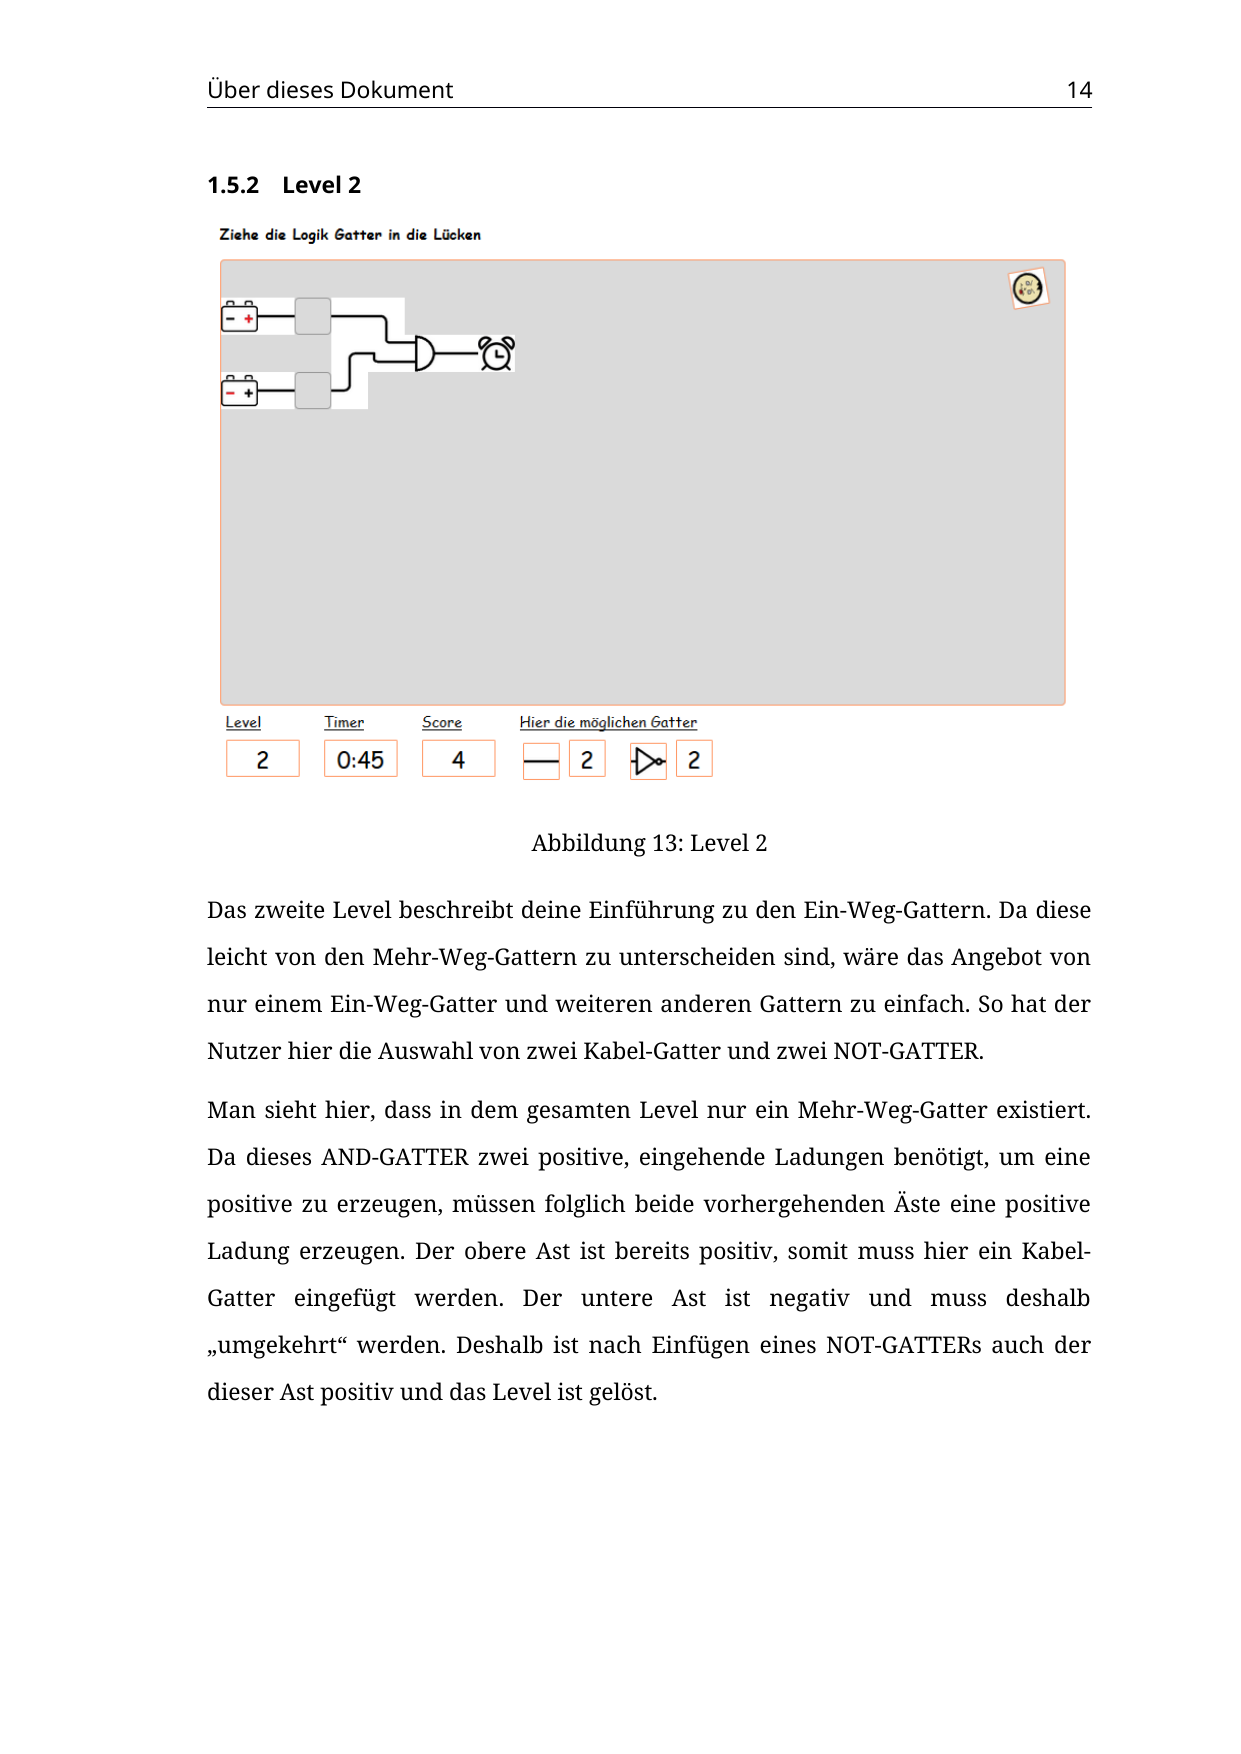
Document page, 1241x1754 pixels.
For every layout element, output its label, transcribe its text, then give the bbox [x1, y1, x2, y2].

subtitle Level 2 [207, 168, 1092, 200]
picture [212, 215, 1087, 811]
text Das zweite Level beschreibt deine Einführung zu den Ein-Weg-Gattern. Da diese leicht von den Mehr-Weg-Gattern zu unterscheiden sind, wäre das Angebot von nur einem Ein-Weg-Gatter und weiteren anderen Gattern zu einfach. So hat der Nutzer hier die Auswahl von zwei Kabel-Gatter und zwei NOT-GATTER. [207, 215, 1092, 1066]
text Man sieht hier, dass in dem gesamten Level nur ein Mehr-Weg-Gatter existiert. Da dieses AND-GATTER zwei positive, eingehende Ladungen benötigt, um eine positive zu erzeugen, müssen folglich beide vorhergehenden Äste eine positive Ladung erzeugen. Der obere Ast ist bereits positiv, somit muss hier ein Kabel-Gatter eingefügt werden. Der untere Ast ist negativ und muss deshalb „umgekehrt“ werden. Deshalb ist nach Einfügen eines NOT-GATTERs auch der dieser Ast positiv und das Level ist gelöst. [207, 1094, 1092, 1407]
text Abbildung 13: Level 2 [213, 811, 1087, 858]
